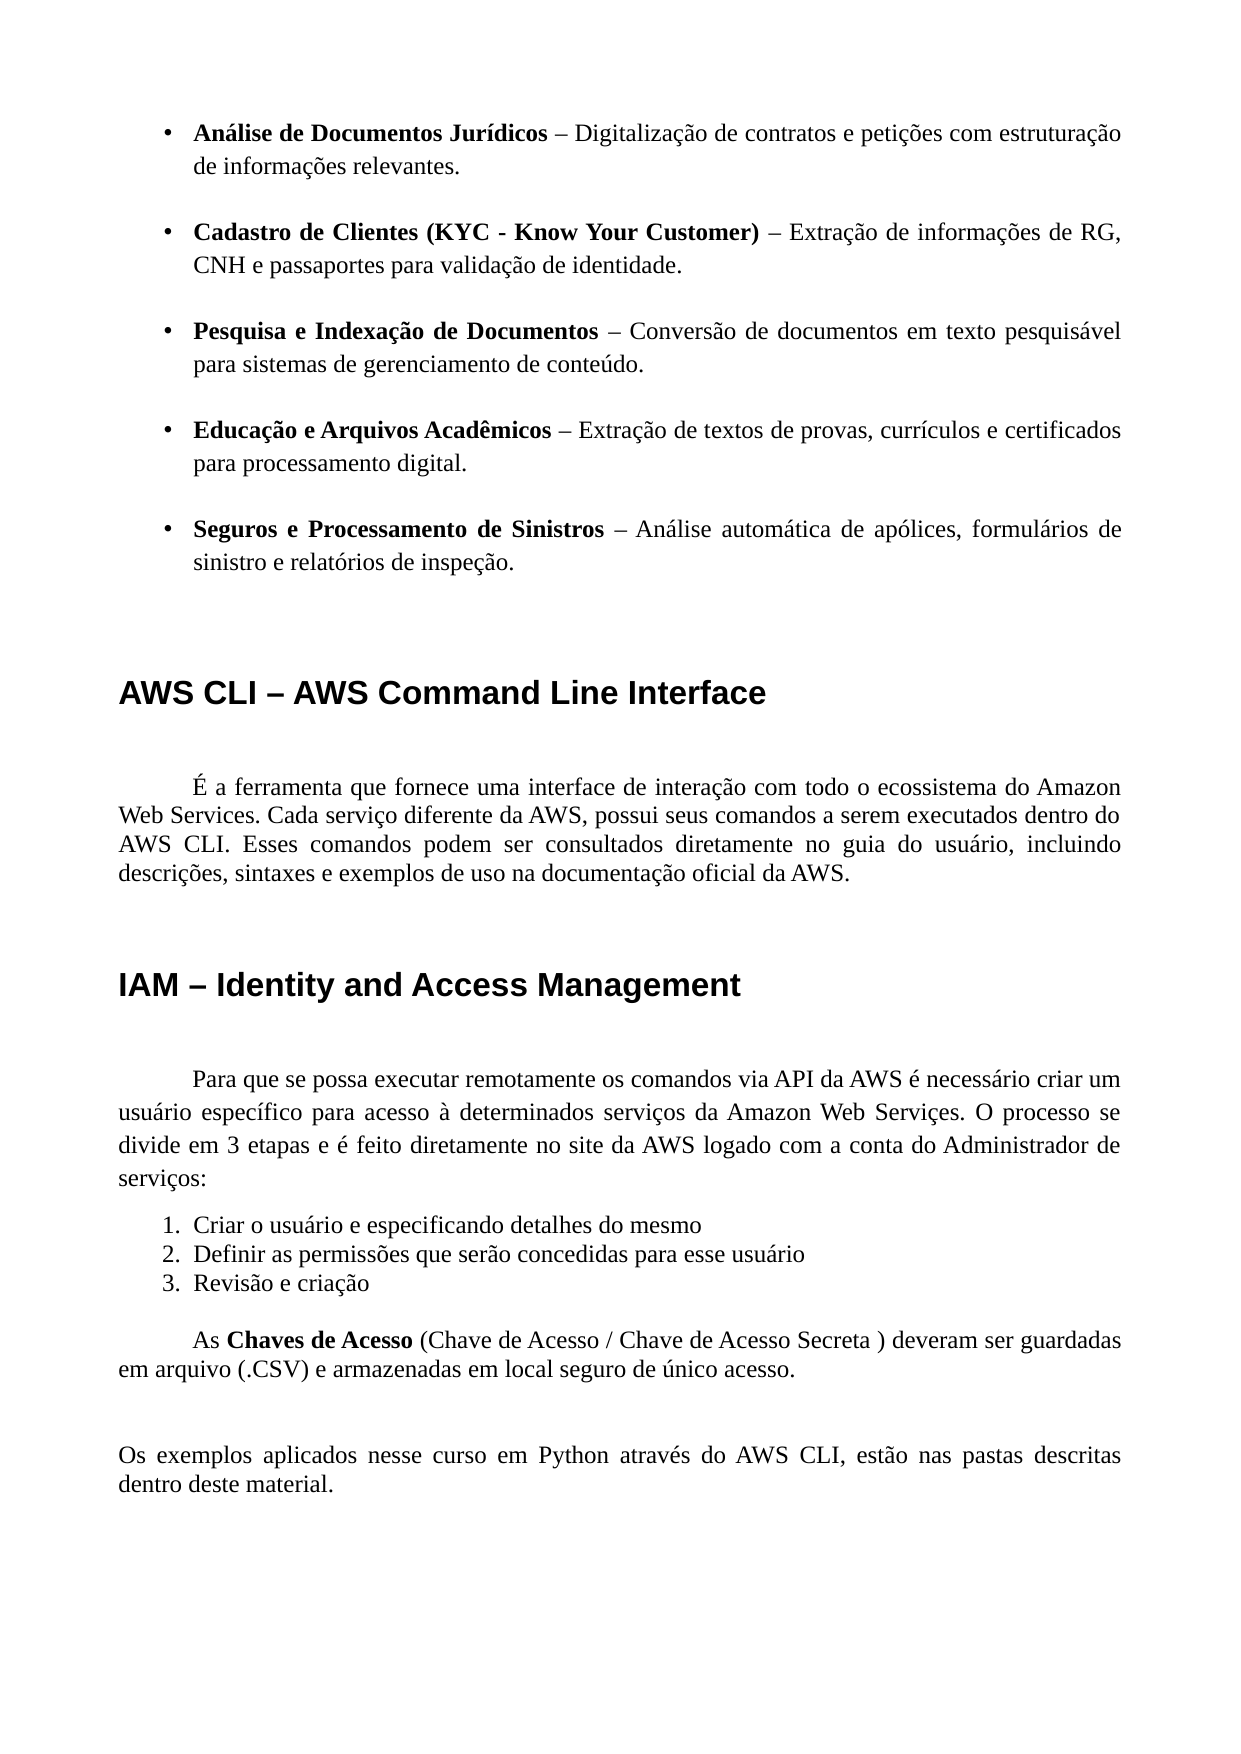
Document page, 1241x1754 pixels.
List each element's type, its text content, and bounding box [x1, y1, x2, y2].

list Educação e Arquivos Acadêmicos – Extração de textos de provas, currículos e certificados para processamento digital. [164, 415, 1122, 477]
text É a ferramenta que fornece uma interface de interação com todo o ecossistema do Amazon Web Services. Cada serviço diferente da AWS, possui seus comandos a serem executados dentro do AWS CLI. Esses comandos podem ser consultados diretamente no guia do usuário, incluindo descrições, sintaxes e exemplos de uso na documentação oficial da AWS. [118, 772, 1122, 887]
list Revisão e criação [156, 1268, 1122, 1297]
list Análise de Documentos Jurídicos – Digitalização de contratos e petições com estruturação de informações relevantes. [164, 118, 1122, 180]
list Pesquisa e Indexação de Documentos – Conversão de documentos em texto pesquisável para sistemas de gerenciamento de conteúdo. [164, 316, 1122, 378]
text As Chaves de Acesso (Chave de Acesso / Chave de Acesso Secreta ) deveram ser guardadas em arquivo (.CSV) e armazenadas em local seguro de único acesso. [118, 1325, 1122, 1383]
subtitle IAM – Identity and Access Management [118, 965, 1122, 1004]
text Os exemplos aplicados nesse curso em Python através do AWS CLI, estão nas pastas descritas dentro deste material. [118, 1440, 1122, 1498]
text Para que se possa executar remotamente os comandos via API da AWS é necessário criar um usuário específico para acesso à determinados serviços da Amazon Web Serviçes. O processo se divide em 3 etapas e é feito diretamente no site da AWS logado com a conta do Administrador de serviços: [118, 1064, 1122, 1192]
list Definir as permissões que serão concedidas para esse usuário [156, 1239, 1122, 1268]
subtitle AWS CLI – AWS Command Line Interface [118, 673, 1122, 712]
list Cadastro de Clientes (KYC - Know Your Customer) – Extração de informações de RG, CNH e passaportes para validação de identidade. [164, 217, 1122, 279]
list Seguros e Processamento de Sinistros – Análise automática de apólices, formulários de sinistro e relatórios de inspeção. [164, 514, 1122, 576]
list Criar o usuário e especificando detalhes do mesmo [156, 1210, 1122, 1239]
